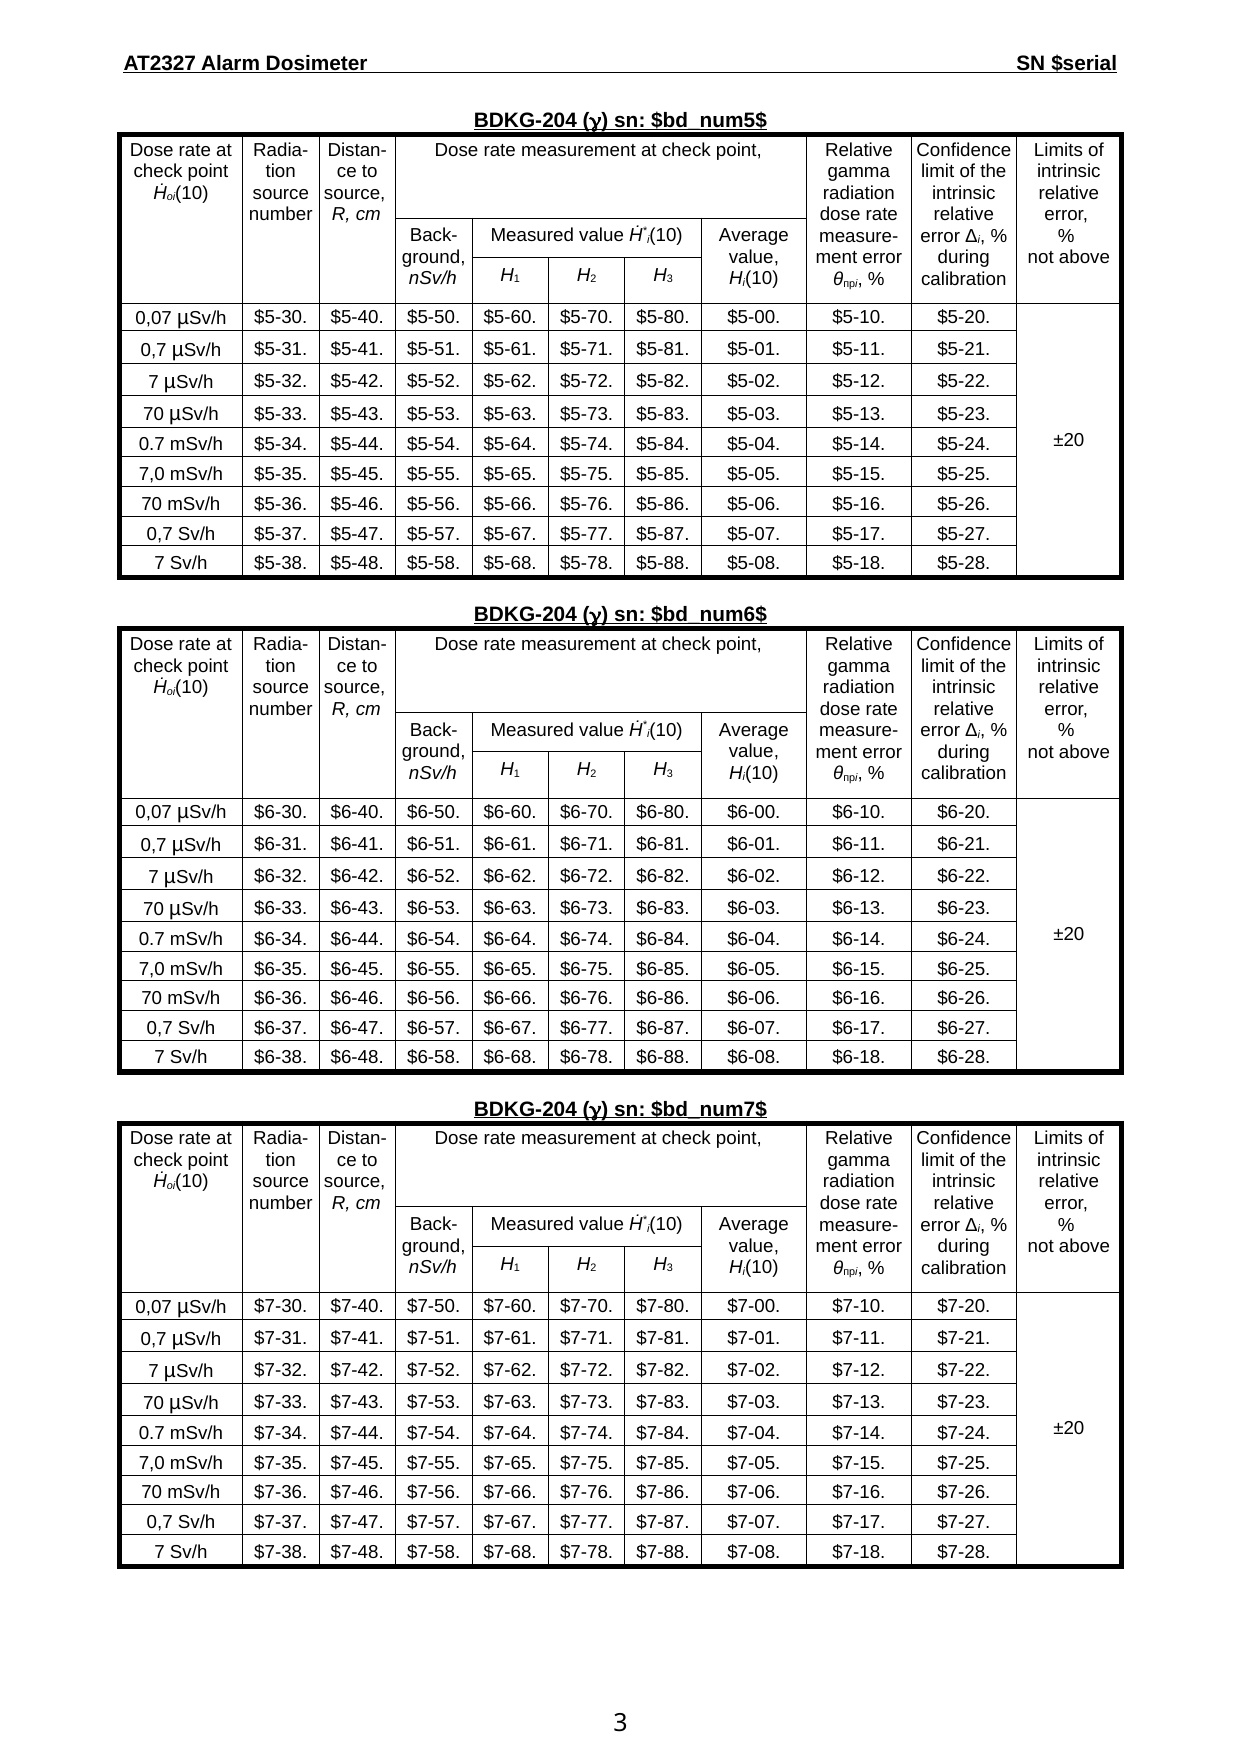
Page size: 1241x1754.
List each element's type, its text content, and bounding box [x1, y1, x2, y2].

table_cell $7-63. [473, 1384, 548, 1415]
table_cell $7-14. [807, 1416, 911, 1445]
table_cell $7-27. [912, 1505, 1016, 1534]
table_cell $7-70. [549, 1293, 624, 1319]
table_cell 0,7 Sv/h [122, 517, 242, 545]
table_cell $6-04. [702, 922, 806, 951]
table_cell $6-68. [473, 1041, 548, 1069]
table_cell $7-00. [702, 1293, 806, 1319]
table_cell $5-12. [807, 364, 911, 394]
table_cell Back-ground, nSv/h [396, 219, 472, 303]
table_cell 70 mSv/h [122, 487, 242, 516]
table_cell $6-31. [243, 826, 319, 857]
table_cell $7-01. [702, 1320, 806, 1351]
table_cell $6-70. [549, 799, 624, 825]
table_cell $6-71. [549, 826, 624, 857]
table_cell $6-41. [320, 826, 395, 857]
table_cell H3 [625, 258, 701, 303]
table_cell Measured value Ḣ*i(10) [473, 219, 701, 257]
table_cell $6-16. [807, 981, 911, 1010]
table_cell $6-12. [807, 858, 911, 889]
table_cell $5-60. [473, 304, 548, 330]
table_cell Relative gamma radiation dose rate measure-ment error θпрi, % [807, 137, 911, 303]
table_cell $7-82. [625, 1352, 701, 1383]
table_cell 70 mSv/h [122, 1476, 242, 1504]
table_cell $6-27. [912, 1011, 1016, 1040]
table_cell $6-21. [912, 826, 1016, 857]
table_cell $6-50. [396, 799, 472, 825]
table_cell $6-52. [396, 858, 472, 889]
table_cell $7-51. [396, 1320, 472, 1351]
table_cell $6-80. [625, 799, 701, 825]
table_cell $7-86. [625, 1476, 701, 1504]
table_cell $7-64. [473, 1416, 548, 1445]
table_cell Measured value Ḣ*i(10) [473, 1207, 701, 1246]
table_cell $6-28. [912, 1041, 1016, 1069]
table_cell $5-24. [912, 428, 1016, 456]
table_cell $5-66. [473, 487, 548, 516]
table_cell $6-26. [912, 981, 1016, 1010]
table_cell $5-68. [473, 546, 548, 575]
table_cell $7-81. [625, 1320, 701, 1351]
table_cell $6-00. [702, 799, 806, 825]
table_cell Back-ground, nSv/h [396, 1207, 472, 1292]
table_cell $5-75. [549, 457, 624, 486]
table_cell Dose rate at check point Ḣoi(10) [122, 137, 242, 303]
table_cell $6-85. [625, 952, 701, 980]
table_cell $5-07. [702, 517, 806, 545]
table_cell $7-30. [243, 1293, 319, 1319]
table_cell $6-15. [807, 952, 911, 980]
table_cell $7-46. [320, 1476, 395, 1504]
table_cell $5-62. [473, 364, 548, 394]
table_cell $7-68. [473, 1535, 548, 1564]
table_cell $7-83. [625, 1384, 701, 1415]
table_cell $7-62. [473, 1352, 548, 1383]
table_cell $5-63. [473, 396, 548, 427]
table_cell $5-86. [625, 487, 701, 516]
table_cell $7-66. [473, 1476, 548, 1504]
table_cell $5-74. [549, 428, 624, 456]
table_cell $6-14. [807, 922, 911, 951]
table_cell $5-10. [807, 304, 911, 330]
table_cell $5-37. [243, 517, 319, 545]
table_cell 7,0 mSv/h [122, 1446, 242, 1475]
table_cell 7 µSv/h [122, 858, 242, 889]
table_header BDKG-204 (γ) sn: $bd_num6$ [119, 580, 1121, 626]
table_cell $7-18. [807, 1535, 911, 1564]
table_cell $5-23. [912, 396, 1016, 427]
table_cell $7-04. [702, 1416, 806, 1445]
table_cell $5-46. [320, 487, 395, 516]
table_cell 70 µSv/h [122, 890, 242, 921]
table_cell $7-31. [243, 1320, 319, 1351]
table_cell $5-48. [320, 546, 395, 575]
table_cell $5-42. [320, 364, 395, 394]
table_cell $6-58. [396, 1041, 472, 1069]
table_cell $5-85. [625, 457, 701, 486]
table_cell $7-06. [702, 1476, 806, 1504]
table_cell $5-02. [702, 364, 806, 394]
table_cell $6-37. [243, 1011, 319, 1040]
table_cell $5-27. [912, 517, 1016, 545]
table_cell $6-22. [912, 858, 1016, 889]
table_cell $5-67. [473, 517, 548, 545]
table_cell $7-11. [807, 1320, 911, 1351]
table_cell $6-30. [243, 799, 319, 825]
table_cell $5-16. [807, 487, 911, 516]
table_cell $7-34. [243, 1416, 319, 1445]
table_cell $7-10. [807, 1293, 911, 1319]
table_cell $7-47. [320, 1505, 395, 1534]
table_cell $7-22. [912, 1352, 1016, 1383]
table_cell $7-56. [396, 1476, 472, 1504]
table_cell $7-38. [243, 1535, 319, 1564]
table_header BDKG-204 (γ) sn: $bd_num7$ [119, 1075, 1121, 1121]
table_cell $6-60. [473, 799, 548, 825]
table_cell $7-54. [396, 1416, 472, 1445]
table_cell $7-21. [912, 1320, 1016, 1351]
table_cell $5-55. [396, 457, 472, 486]
table_cell $7-20. [912, 1293, 1016, 1319]
table_cell 0,7 Sv/h [122, 1505, 242, 1534]
table_cell $6-43. [320, 890, 395, 921]
table_cell $5-80. [625, 304, 701, 330]
table_cell $7-42. [320, 1352, 395, 1383]
table_cell $5-47. [320, 517, 395, 545]
table_cell Average value, Hi(10) [702, 219, 806, 303]
table_cell 0,07 µSv/h [122, 1293, 242, 1319]
table_cell $6-42. [320, 858, 395, 889]
table_cell H1 [473, 258, 548, 303]
table_cell $5-01. [702, 331, 806, 362]
table_cell $7-76. [549, 1476, 624, 1504]
table_cell $6-84. [625, 922, 701, 951]
table_cell $7-75. [549, 1446, 624, 1475]
table_cell Distan-ce to source, R, сm [320, 631, 395, 798]
table_cell $7-16. [807, 1476, 911, 1504]
table_cell H3 [625, 1247, 701, 1292]
table_cell 7 µSv/h [122, 1352, 242, 1383]
table_cell 70 µSv/h [122, 1384, 242, 1415]
table_cell $5-51. [396, 331, 472, 362]
table_cell Measured value Ḣ*i(10) [473, 713, 701, 751]
table_cell $7-33. [243, 1384, 319, 1415]
table_cell $5-22. [912, 364, 1016, 394]
table_cell $5-40. [320, 304, 395, 330]
table_cell $6-74. [549, 922, 624, 951]
table_cell $5-31. [243, 331, 319, 362]
table_cell $5-87. [625, 517, 701, 545]
table_cell $7-26. [912, 1476, 1016, 1504]
table_cell $6-86. [625, 981, 701, 1010]
table_cell $5-64. [473, 428, 548, 456]
table_cell $5-36. [243, 487, 319, 516]
table_cell $5-05. [702, 457, 806, 486]
table_cell 7,0 mSv/h [122, 952, 242, 980]
table_cell $6-35. [243, 952, 319, 980]
table_cell $6-45. [320, 952, 395, 980]
table_cell $6-48. [320, 1041, 395, 1069]
table_cell $6-25. [912, 952, 1016, 980]
table_cell $6-08. [702, 1041, 806, 1069]
table_cell $6-77. [549, 1011, 624, 1040]
table_cell $5-04. [702, 428, 806, 456]
table_cell $5-13. [807, 396, 911, 427]
table_cell $7-45. [320, 1446, 395, 1475]
table_cell $6-20. [912, 799, 1016, 825]
table_cell $5-18. [807, 546, 911, 575]
table_cell $5-20. [912, 304, 1016, 330]
table_cell $5-21. [912, 331, 1016, 362]
table_cell H2 [549, 1247, 624, 1292]
table_cell $5-14. [807, 428, 911, 456]
table_cell $5-71. [549, 331, 624, 362]
table_cell $5-76. [549, 487, 624, 516]
table_cell $7-58. [396, 1535, 472, 1564]
table_cell $5-38. [243, 546, 319, 575]
table_cell $7-37. [243, 1505, 319, 1534]
table_cell $5-08. [702, 546, 806, 575]
table_cell 7 µSv/h [122, 364, 242, 394]
table_cell $6-62. [473, 858, 548, 889]
table_cell $7-61. [473, 1320, 548, 1351]
table_cell $6-55. [396, 952, 472, 980]
table_cell $6-33. [243, 890, 319, 921]
table_cell $7-48. [320, 1535, 395, 1564]
table_cell $5-15. [807, 457, 911, 486]
table_cell $6-17. [807, 1011, 911, 1040]
table_cell $5-82. [625, 364, 701, 394]
table_cell 70 mSv/h [122, 981, 242, 1010]
table_cell $7-77. [549, 1505, 624, 1534]
table_cell $7-17. [807, 1505, 911, 1534]
table_cell $5-34. [243, 428, 319, 456]
table_cell $5-45. [320, 457, 395, 486]
table_cell $6-36. [243, 981, 319, 1010]
table_cell $5-77. [549, 517, 624, 545]
table_cell $7-02. [702, 1352, 806, 1383]
table_cell $7-15. [807, 1446, 911, 1475]
table_cell $5-06. [702, 487, 806, 516]
table_cell $6-46. [320, 981, 395, 1010]
table_cell 7 Sv/h [122, 1041, 242, 1069]
table_cell $7-57. [396, 1505, 472, 1534]
table_cell $7-53. [396, 1384, 472, 1415]
table_cell $6-81. [625, 826, 701, 857]
table_cell $5-70. [549, 304, 624, 330]
table_cell $6-01. [702, 826, 806, 857]
table_cell $5-28. [912, 546, 1016, 575]
table_cell Average value, Hi(10) [702, 1207, 806, 1292]
table_cell $5-00. [702, 304, 806, 330]
table_cell $7-44. [320, 1416, 395, 1445]
table_cell $5-35. [243, 457, 319, 486]
table_cell Confidence limit of the intrinsic relative error Δi, % during calibration [912, 137, 1016, 303]
table_cell $7-40. [320, 1293, 395, 1319]
table_cell $5-41. [320, 331, 395, 362]
table_cell $5-26. [912, 487, 1016, 516]
table_cell $6-61. [473, 826, 548, 857]
table_cell $7-85. [625, 1446, 701, 1475]
table_cell Radia-tion source number [243, 1126, 319, 1292]
table_cell $5-44. [320, 428, 395, 456]
table_cell $5-54. [396, 428, 472, 456]
table_cell $6-54. [396, 922, 472, 951]
table_cell $7-72. [549, 1352, 624, 1383]
table_cell $6-06. [702, 981, 806, 1010]
table_cell Confidence limit of the intrinsic relative error Δi, % during calibration [912, 631, 1016, 798]
table_cell $7-32. [243, 1352, 319, 1383]
table_cell $6-38. [243, 1041, 319, 1069]
table_cell $5-11. [807, 331, 911, 362]
table_cell H2 [549, 752, 624, 798]
table_cell Limits of intrinsic relative error, % not above [1017, 137, 1119, 303]
table_cell ±20 [1017, 304, 1119, 575]
table_cell $6-23. [912, 890, 1016, 921]
table_cell $5-25. [912, 457, 1016, 486]
table_cell 0.7 mSv/h [122, 428, 242, 456]
table_cell $5-52. [396, 364, 472, 394]
table_cell $7-80. [625, 1293, 701, 1319]
table_cell $6-40. [320, 799, 395, 825]
table_cell Relative gamma radiation dose rate measure-ment error θпрi, % [807, 1126, 911, 1292]
table_cell $5-56. [396, 487, 472, 516]
table_cell $7-36. [243, 1476, 319, 1504]
table_cell 0,07 µSv/h [122, 799, 242, 825]
table_cell $6-83. [625, 890, 701, 921]
table_cell $6-47. [320, 1011, 395, 1040]
table_cell $5-17. [807, 517, 911, 545]
table_cell $5-61. [473, 331, 548, 362]
table_cell $6-34. [243, 922, 319, 951]
table_cell 0,7 µSv/h [122, 331, 242, 362]
table_cell 0,07 µSv/h [122, 304, 242, 330]
table_cell $6-07. [702, 1011, 806, 1040]
table_cell $5-78. [549, 546, 624, 575]
table_cell H1 [473, 752, 548, 798]
table_cell 0,7 µSv/h [122, 1320, 242, 1351]
table_cell $7-13. [807, 1384, 911, 1415]
table_cell $6-87. [625, 1011, 701, 1040]
table_cell $6-11. [807, 826, 911, 857]
table_cell Dose rate at check point Ḣoi(10) [122, 631, 242, 798]
table_cell $6-76. [549, 981, 624, 1010]
table_cell $7-88. [625, 1535, 701, 1564]
table_cell $7-05. [702, 1446, 806, 1475]
table_cell $6-24. [912, 922, 1016, 951]
table_cell 7 Sv/h [122, 1535, 242, 1564]
table_cell $7-12. [807, 1352, 911, 1383]
table_cell $5-43. [320, 396, 395, 427]
table_header BDKG-204 (γ) sn: $bd_num5$ [119, 86, 1121, 132]
table_cell Dose rate measurement at check point, [396, 631, 806, 712]
table_cell Distan-ce to source, R, сm [320, 137, 395, 303]
table_cell $7-24. [912, 1416, 1016, 1445]
table_cell $7-35. [243, 1446, 319, 1475]
table_cell $6-63. [473, 890, 548, 921]
table_cell $6-72. [549, 858, 624, 889]
table_cell Limits of intrinsic relative error, % not above [1017, 631, 1119, 798]
table_cell $5-88. [625, 546, 701, 575]
table_cell 7 Sv/h [122, 546, 242, 575]
table_cell $7-73. [549, 1384, 624, 1415]
table_cell $5-03. [702, 396, 806, 427]
table_cell $5-73. [549, 396, 624, 427]
table_cell $7-87. [625, 1505, 701, 1534]
table_cell $7-28. [912, 1535, 1016, 1564]
table_cell 0.7 mSv/h [122, 1416, 242, 1445]
table_cell $7-07. [702, 1505, 806, 1534]
table_cell $5-57. [396, 517, 472, 545]
table_cell $7-84. [625, 1416, 701, 1445]
table_cell $6-57. [396, 1011, 472, 1040]
table_cell $7-52. [396, 1352, 472, 1383]
table_cell $6-56. [396, 981, 472, 1010]
table_cell Average value, Hi(10) [702, 713, 806, 798]
table_cell Relative gamma radiation dose rate measure-ment error θпрi, % [807, 631, 911, 798]
table_cell $5-81. [625, 331, 701, 362]
table_cell $6-88. [625, 1041, 701, 1069]
table_cell $5-58. [396, 546, 472, 575]
table_cell $6-53. [396, 890, 472, 921]
table_cell $6-75. [549, 952, 624, 980]
table_cell $7-78. [549, 1535, 624, 1564]
table_cell $6-82. [625, 858, 701, 889]
table_cell $6-03. [702, 890, 806, 921]
table_cell $6-32. [243, 858, 319, 889]
table_cell H1 [473, 1247, 548, 1292]
table_cell Dose rate measurement at check point, [396, 1126, 806, 1206]
table_cell ±20 [1017, 799, 1119, 1069]
table_cell $7-41. [320, 1320, 395, 1351]
table_cell $5-30. [243, 304, 319, 330]
table_cell $6-18. [807, 1041, 911, 1069]
table_cell 0,7 Sv/h [122, 1011, 242, 1040]
table_cell $5-33. [243, 396, 319, 427]
table_cell 7,0 mSv/h [122, 457, 242, 486]
table_cell $7-03. [702, 1384, 806, 1415]
table_cell $6-05. [702, 952, 806, 980]
table_cell H2 [549, 258, 624, 303]
table_cell $5-50. [396, 304, 472, 330]
table_cell Back-ground, nSv/h [396, 713, 472, 798]
table_cell $6-44. [320, 922, 395, 951]
table_cell $5-32. [243, 364, 319, 394]
table_cell $7-60. [473, 1293, 548, 1319]
table_cell $6-66. [473, 981, 548, 1010]
table_cell 0,7 µSv/h [122, 826, 242, 857]
table_cell $6-51. [396, 826, 472, 857]
table_cell $5-53. [396, 396, 472, 427]
table_cell $5-65. [473, 457, 548, 486]
table_cell H3 [625, 752, 701, 798]
table_cell $7-65. [473, 1446, 548, 1475]
table_cell $7-71. [549, 1320, 624, 1351]
table_cell $6-64. [473, 922, 548, 951]
table_cell $6-65. [473, 952, 548, 980]
table_cell Radia-tion source number [243, 631, 319, 798]
table_cell $7-08. [702, 1535, 806, 1564]
table_cell ±20 [1017, 1293, 1119, 1564]
table_cell $5-83. [625, 396, 701, 427]
table_cell 0.7 mSv/h [122, 922, 242, 951]
table_cell $6-10. [807, 799, 911, 825]
table_cell $7-74. [549, 1416, 624, 1445]
table_cell $7-55. [396, 1446, 472, 1475]
table_cell Limits of intrinsic relative error, % not above [1017, 1126, 1119, 1292]
table_cell $6-67. [473, 1011, 548, 1040]
table_cell Confidence limit of the intrinsic relative error Δi, % during calibration [912, 1126, 1016, 1292]
table_cell Distan-ce to source, R, сm [320, 1126, 395, 1292]
table_cell $6-78. [549, 1041, 624, 1069]
table_cell $7-67. [473, 1505, 548, 1534]
table_cell $7-23. [912, 1384, 1016, 1415]
table_cell $5-72. [549, 364, 624, 394]
table_cell $5-84. [625, 428, 701, 456]
table_cell Radia-tion source number [243, 137, 319, 303]
table_cell $6-02. [702, 858, 806, 889]
table_cell 70 µSv/h [122, 396, 242, 427]
table_cell Dose rate at check point Ḣoi(10) [122, 1126, 242, 1292]
table_cell $7-50. [396, 1293, 472, 1319]
table_cell Dose rate measurement at check point, [396, 137, 806, 217]
table_cell $7-43. [320, 1384, 395, 1415]
table_cell $6-13. [807, 890, 911, 921]
table_cell $6-73. [549, 890, 624, 921]
table_cell $7-25. [912, 1446, 1016, 1475]
